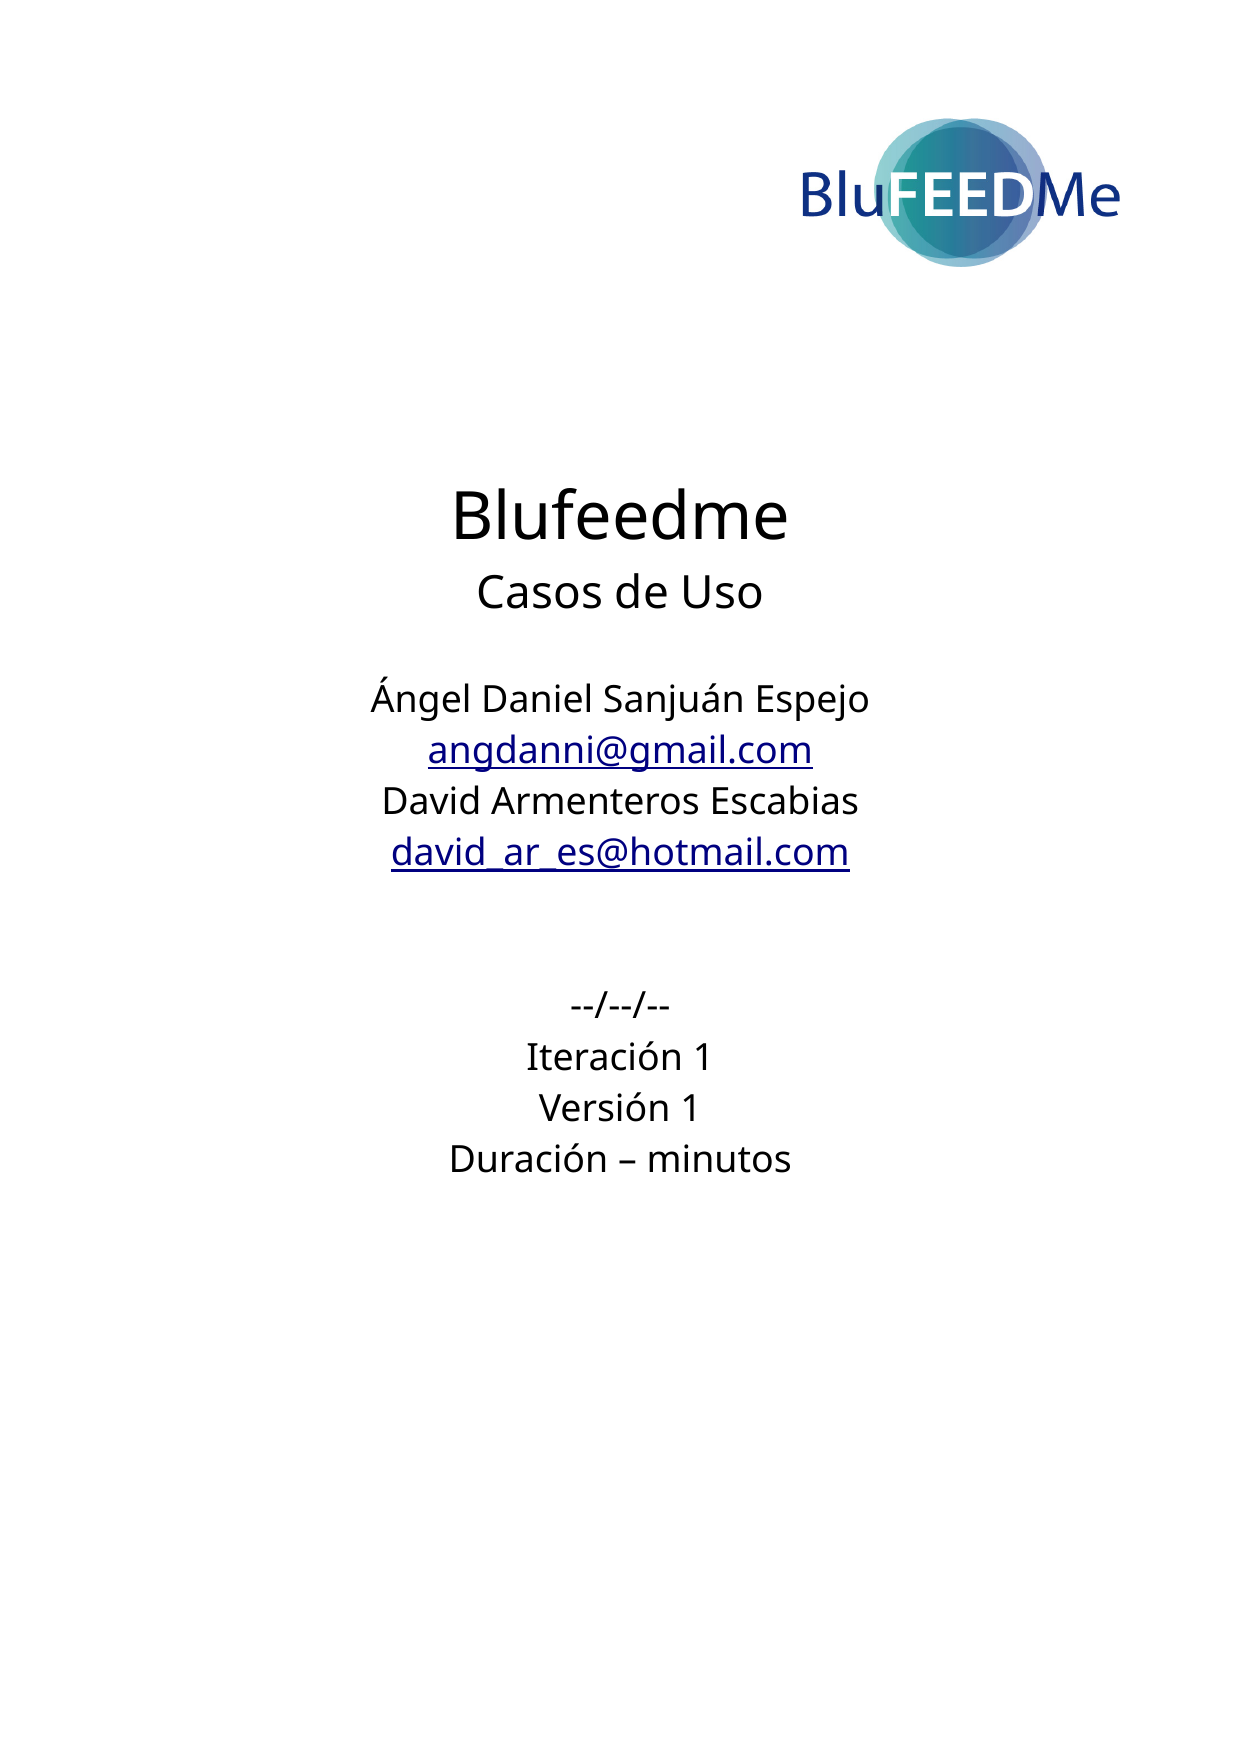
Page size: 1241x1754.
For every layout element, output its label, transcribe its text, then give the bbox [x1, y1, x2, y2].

text Ángel Daniel Sanjuán Espejo [118, 673, 1122, 724]
text david_ar_es@hotmail.com [118, 826, 1122, 877]
text Versión 1 [118, 1081, 1122, 1132]
text Iteración 1 [118, 1030, 1122, 1081]
picture [797, 118, 1122, 267]
text Casos de Uso [118, 559, 1122, 622]
text David Armenteros Escabias [118, 775, 1122, 826]
text Duración – minutos [118, 1132, 1122, 1183]
text angdanni@gmail.com [118, 724, 1122, 775]
text Blufeedme [118, 468, 1122, 559]
text --/--/-- [118, 979, 1122, 1030]
